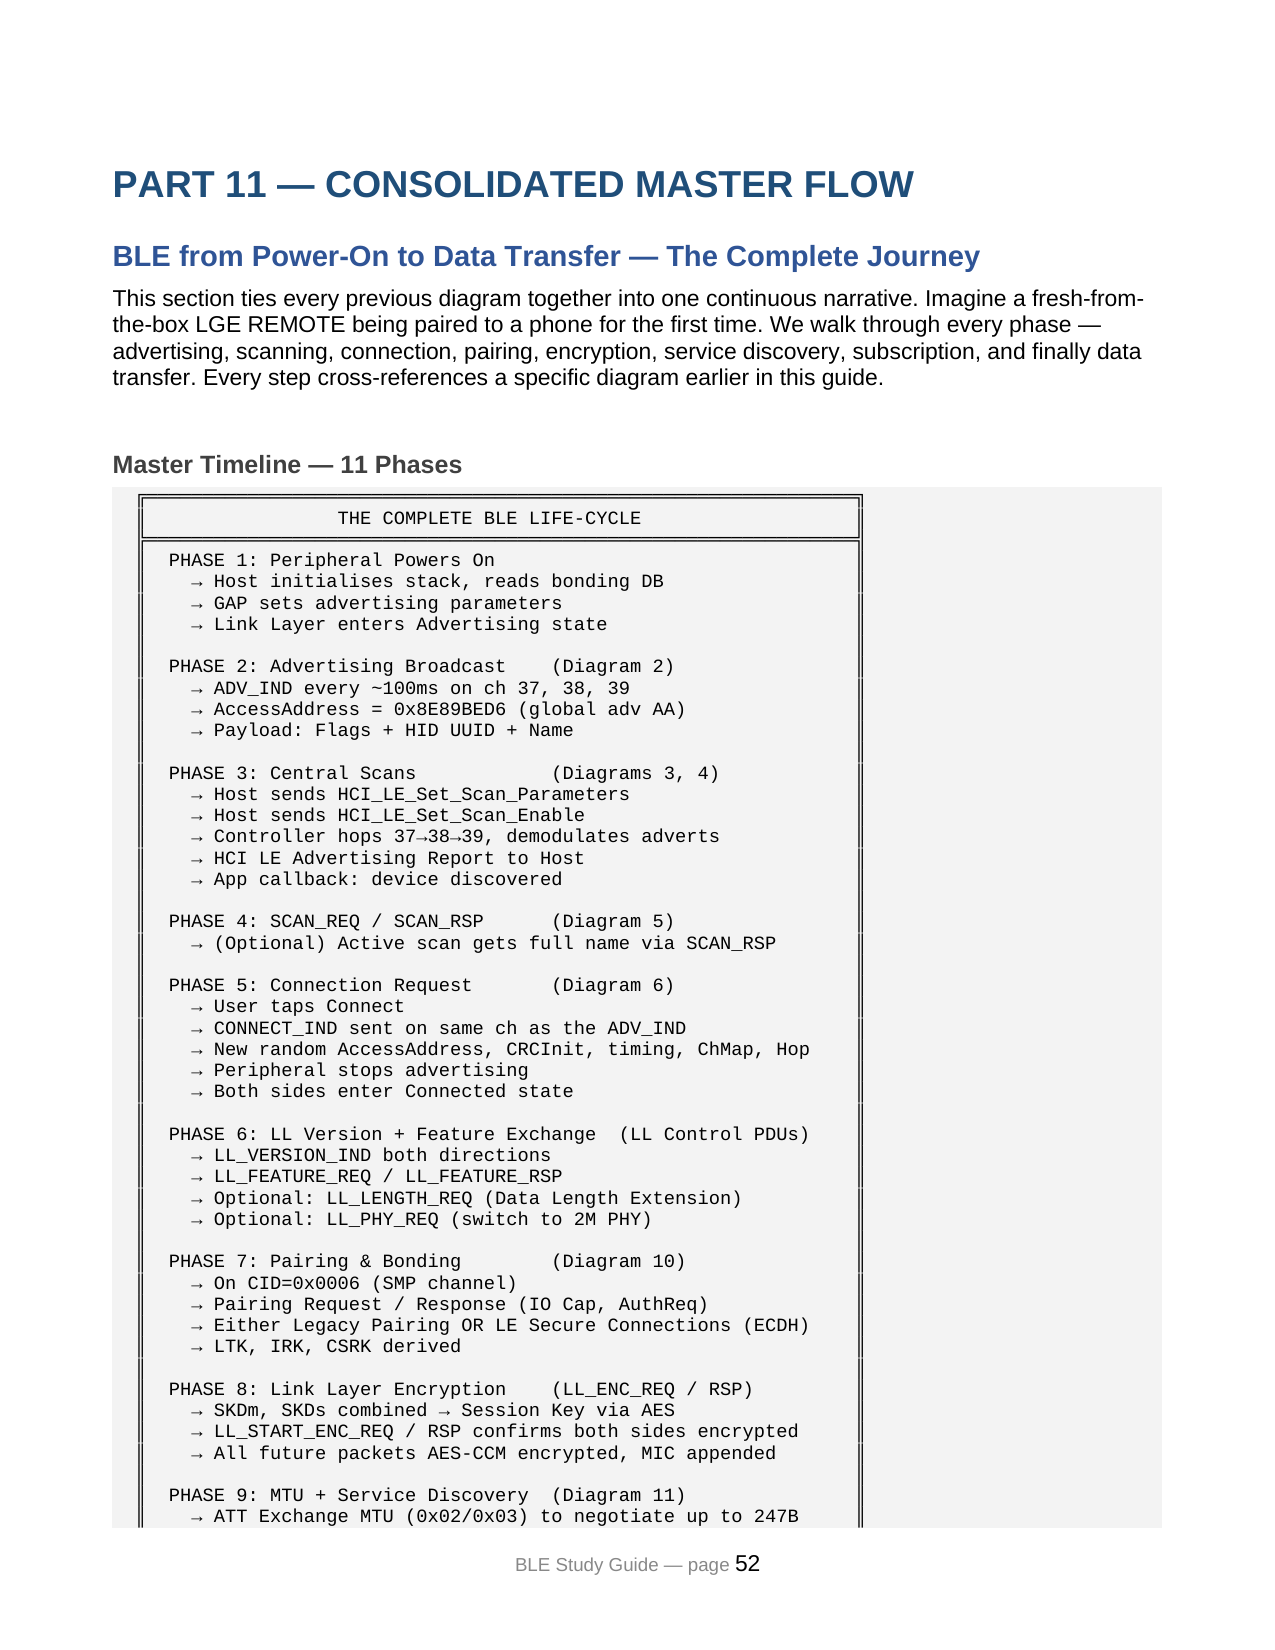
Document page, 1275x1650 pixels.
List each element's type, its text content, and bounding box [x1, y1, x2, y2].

text ║ → LTK, IRK, CSRK derived ║ [143, 1337, 858, 1358]
text ║ ║ [143, 1358, 858, 1380]
text ║ → On CID=0x0006 (SMP channel) ║ [863, 1273, 1162, 1295]
text ║ PHASE 4: SCAN_REQ / SCAN_RSP (Diagram 5) ║ [143, 912, 858, 933]
text ║ → LL_VERSION_IND both directions ║ [143, 1146, 858, 1167]
text ║ → Link Layer enters Advertising state ║ [863, 615, 1162, 636]
text ║ ║ [863, 955, 1162, 976]
text ║ → Payload: Flags + HID UUID + Name ║ [143, 721, 858, 742]
text ║ → ADV_IND every ~100ms on ch 37, 38, 39 ║ [863, 678, 1162, 700]
text ╔═══════════════════════════════════════════════════════════════╗ [112, 487, 1162, 508]
text ║ → ADV_IND every ~100ms on ch 37, 38, 39 ║ [143, 678, 858, 700]
text ║ → SKDm, SKDs combined → Session Key via AES ║ [863, 1401, 1162, 1422]
text ║ → Peripheral stops advertising ║ [863, 1061, 1162, 1082]
text ║ → Optional: LL_PHY_REQ (switch to 2M PHY) ║ [863, 1210, 1162, 1231]
text ╠═══════════════════════════════════════════════════════════════╣ [863, 530, 1162, 551]
text ║ → ATT Exchange MTU (0x02/0x03) to negotiate up to 247B ║ [863, 1507, 1162, 1528]
text ║ ║ [112, 1465, 138, 1486]
text ║ → Host initialises stack, reads bonding DB ║ [863, 572, 1162, 593]
text ║ → Both sides enter Connected state ║ [863, 1082, 1162, 1103]
text ║ ║ [863, 1358, 1162, 1380]
text ║ ║ [112, 1231, 138, 1252]
text ║ THE COMPLETE BLE LIFE-CYCLE ║ [143, 508, 858, 530]
text ║ → All future packets AES-CCM encrypted, MIC appended ║ [143, 1443, 858, 1465]
text ║ → User taps Connect ║ [143, 997, 858, 1018]
text ║ → HCI LE Advertising Report to Host ║ [863, 848, 1162, 870]
text ║ → Pairing Request / Response (IO Cap, AuthReq) ║ [143, 1295, 858, 1316]
text ║ PHASE 9: MTU + Service Discovery (Diagram 11) ║ [863, 1486, 1162, 1507]
text ║ PHASE 1: Peripheral Powers On ║ [863, 551, 1162, 572]
text ║ PHASE 8: Link Layer Encryption (LL_ENC_REQ / RSP) ║ [143, 1380, 858, 1401]
text ║ PHASE 4: SCAN_REQ / SCAN_RSP (Diagram 5) ║ [863, 912, 1162, 933]
text ║ PHASE 5: Connection Request (Diagram 6) ║ [863, 976, 1162, 997]
text ║ → CONNECT_IND sent on same ch as the ADV_IND ║ [143, 1018, 858, 1040]
text ║ PHASE 3: Central Scans (Diagrams 3, 4) ║ [143, 763, 858, 785]
text ║ → Pairing Request / Response (IO Cap, AuthReq) ║ [863, 1295, 1162, 1316]
text ║ → LL_START_ENC_REQ / RSP confirms both sides encrypted ║ [143, 1422, 858, 1443]
text ║ PHASE 2: Advertising Broadcast (Diagram 2) ║ [863, 657, 1162, 678]
text ║ → LTK, IRK, CSRK derived ║ [863, 1337, 1162, 1358]
text ║ → Host sends HCI_LE_Set_Scan_Enable ║ [143, 806, 858, 827]
text This section ties every previous diagram together into one continuous narrative. Imagine a fresh-from-the-box LGE REMOTE being paired to a phone for the first time. We walk through every phase — advertising, scanning, connection, pairing, encryption, service discovery, subscription, and finally data transfer. Every step cross-references a specific diagram earlier in this guide. [112, 285, 1162, 390]
text ║ → User taps Connect ║ [863, 997, 1162, 1018]
text ║ → LL_START_ENC_REQ / RSP confirms both sides encrypted ║ [863, 1422, 1162, 1443]
text ║ ║ [143, 742, 858, 763]
text ║ → Link Layer enters Advertising state ║ [143, 615, 858, 636]
text ║ → All future packets AES-CCM encrypted, MIC appended ║ [863, 1443, 1162, 1465]
text ║ ║ [112, 742, 138, 763]
text ║ PHASE 6: LL Version + Feature Exchange (LL Control PDUs) ║ [143, 1125, 858, 1146]
text ║ → Host sends HCI_LE_Set_Scan_Enable ║ [863, 806, 1162, 827]
text ║ → Optional: LL_LENGTH_REQ (Data Length Extension) ║ [143, 1188, 858, 1210]
subtitle PART 11 — CONSOLIDATED MASTER FLOW [112, 162, 1162, 206]
text ║ ║ [863, 636, 1162, 657]
text ║ → App callback: device discovered ║ [863, 870, 1162, 891]
text ║ → AccessAddress = 0x8E89BED6 (global adv AA) ║ [143, 700, 858, 721]
text ║ → ATT Exchange MTU (0x02/0x03) to negotiate up to 247B ║ [143, 1507, 858, 1528]
text ║ → New random AccessAddress, CRCInit, timing, ChMap, Hop ║ [863, 1040, 1162, 1061]
text ║ → Optional: LL_LENGTH_REQ (Data Length Extension) ║ [863, 1188, 1162, 1210]
text ║ → Either Legacy Pairing OR LE Secure Connections (ECDH) ║ [863, 1316, 1162, 1337]
text ║ → Controller hops 37→38→39, demodulates adverts ║ [863, 827, 1162, 848]
text ║ PHASE 8: Link Layer Encryption (LL_ENC_REQ / RSP) ║ [863, 1380, 1162, 1401]
text ║ → SKDm, SKDs combined → Session Key via AES ║ [143, 1401, 858, 1422]
text ║ → Host initialises stack, reads bonding DB ║ [143, 572, 858, 593]
text ║ → Host sends HCI_LE_Set_Scan_Parameters ║ [143, 785, 858, 806]
text ║ ║ [112, 891, 138, 912]
text ║ PHASE 6: LL Version + Feature Exchange (LL Control PDUs) ║ [863, 1125, 1162, 1146]
text ║ → LL_FEATURE_REQ / LL_FEATURE_RSP ║ [863, 1167, 1162, 1188]
subtitle BLE from Power-On to Data Transfer — The Complete Journey [112, 239, 1162, 272]
text ║ PHASE 5: Connection Request (Diagram 6) ║ [143, 976, 858, 997]
text ║ → (Optional) Active scan gets full name via SCAN_RSP ║ [863, 933, 1162, 955]
text ║ ║ [143, 1103, 858, 1125]
text ║ → User taps Connect ║ [112, 997, 138, 1018]
text ║ → GAP sets advertising parameters ║ [863, 593, 1162, 615]
text ║ ║ [143, 636, 858, 657]
text ║ ║ [143, 1465, 858, 1486]
text ║ → Either Legacy Pairing OR LE Secure Connections (ECDH) ║ [143, 1316, 858, 1337]
text ║ PHASE 7: Pairing & Bonding (Diagram 10) ║ [143, 1252, 858, 1273]
text ║ PHASE 9: MTU + Service Discovery (Diagram 11) ║ [143, 1486, 858, 1507]
text ║ ║ [112, 1358, 138, 1380]
text ║ → Payload: Flags + HID UUID + Name ║ [863, 721, 1162, 742]
subtitle Master Timeline — 11 Phases [112, 450, 1162, 479]
text ║ → New random AccessAddress, CRCInit, timing, ChMap, Hop ║ [143, 1040, 858, 1061]
text ║ → Optional: LL_PHY_REQ (switch to 2M PHY) ║ [143, 1210, 858, 1231]
text ║ → HCI LE Advertising Report to Host ║ [143, 848, 858, 870]
text ║ → CONNECT_IND sent on same ch as the ADV_IND ║ [863, 1018, 1162, 1040]
text ║ → On CID=0x0006 (SMP channel) ║ [143, 1273, 858, 1295]
text ║ ║ [112, 636, 138, 657]
text ║ → Host sends HCI_LE_Set_Scan_Parameters ║ [863, 785, 1162, 806]
text ║ PHASE 7: Pairing & Bonding (Diagram 10) ║ [863, 1252, 1162, 1273]
text ║ ║ [863, 1103, 1162, 1125]
text ║ ║ [112, 1103, 138, 1125]
text ║ → LL_VERSION_IND both directions ║ [863, 1146, 1162, 1167]
text ║ ║ [863, 891, 1162, 912]
text ║ ║ [143, 1231, 858, 1252]
text ║ ║ [863, 1231, 1162, 1252]
text ║ ║ [112, 955, 138, 976]
text ║ → AccessAddress = 0x8E89BED6 (global adv AA) ║ [863, 700, 1162, 721]
text ║ → (Optional) Active scan gets full name via SCAN_RSP ║ [143, 933, 858, 955]
text ║ PHASE 3: Central Scans (Diagrams 3, 4) ║ [863, 763, 1162, 785]
text ║ → LL_FEATURE_REQ / LL_FEATURE_RSP ║ [143, 1167, 858, 1188]
text ║ → Peripheral stops advertising ║ [143, 1061, 858, 1082]
text ║ ║ [863, 1465, 1162, 1486]
text ║ THE COMPLETE BLE LIFE-CYCLE ║ [863, 508, 1162, 530]
text ╠═══════════════════════════════════════════════════════════════╣ [140, 530, 862, 551]
text ║ ║ [863, 742, 1162, 763]
text ║ → GAP sets advertising parameters ║ [143, 593, 858, 615]
text ║ ║ [143, 955, 858, 976]
text ║ → Controller hops 37→38→39, demodulates adverts ║ [143, 827, 858, 848]
text ║ ║ [143, 891, 858, 912]
text ║ → Both sides enter Connected state ║ [143, 1082, 858, 1103]
text ║ PHASE 1: Peripheral Powers On ║ [143, 551, 858, 572]
text ║ PHASE 2: Advertising Broadcast (Diagram 2) ║ [143, 657, 858, 678]
text ║ → App callback: device discovered ║ [143, 870, 858, 891]
